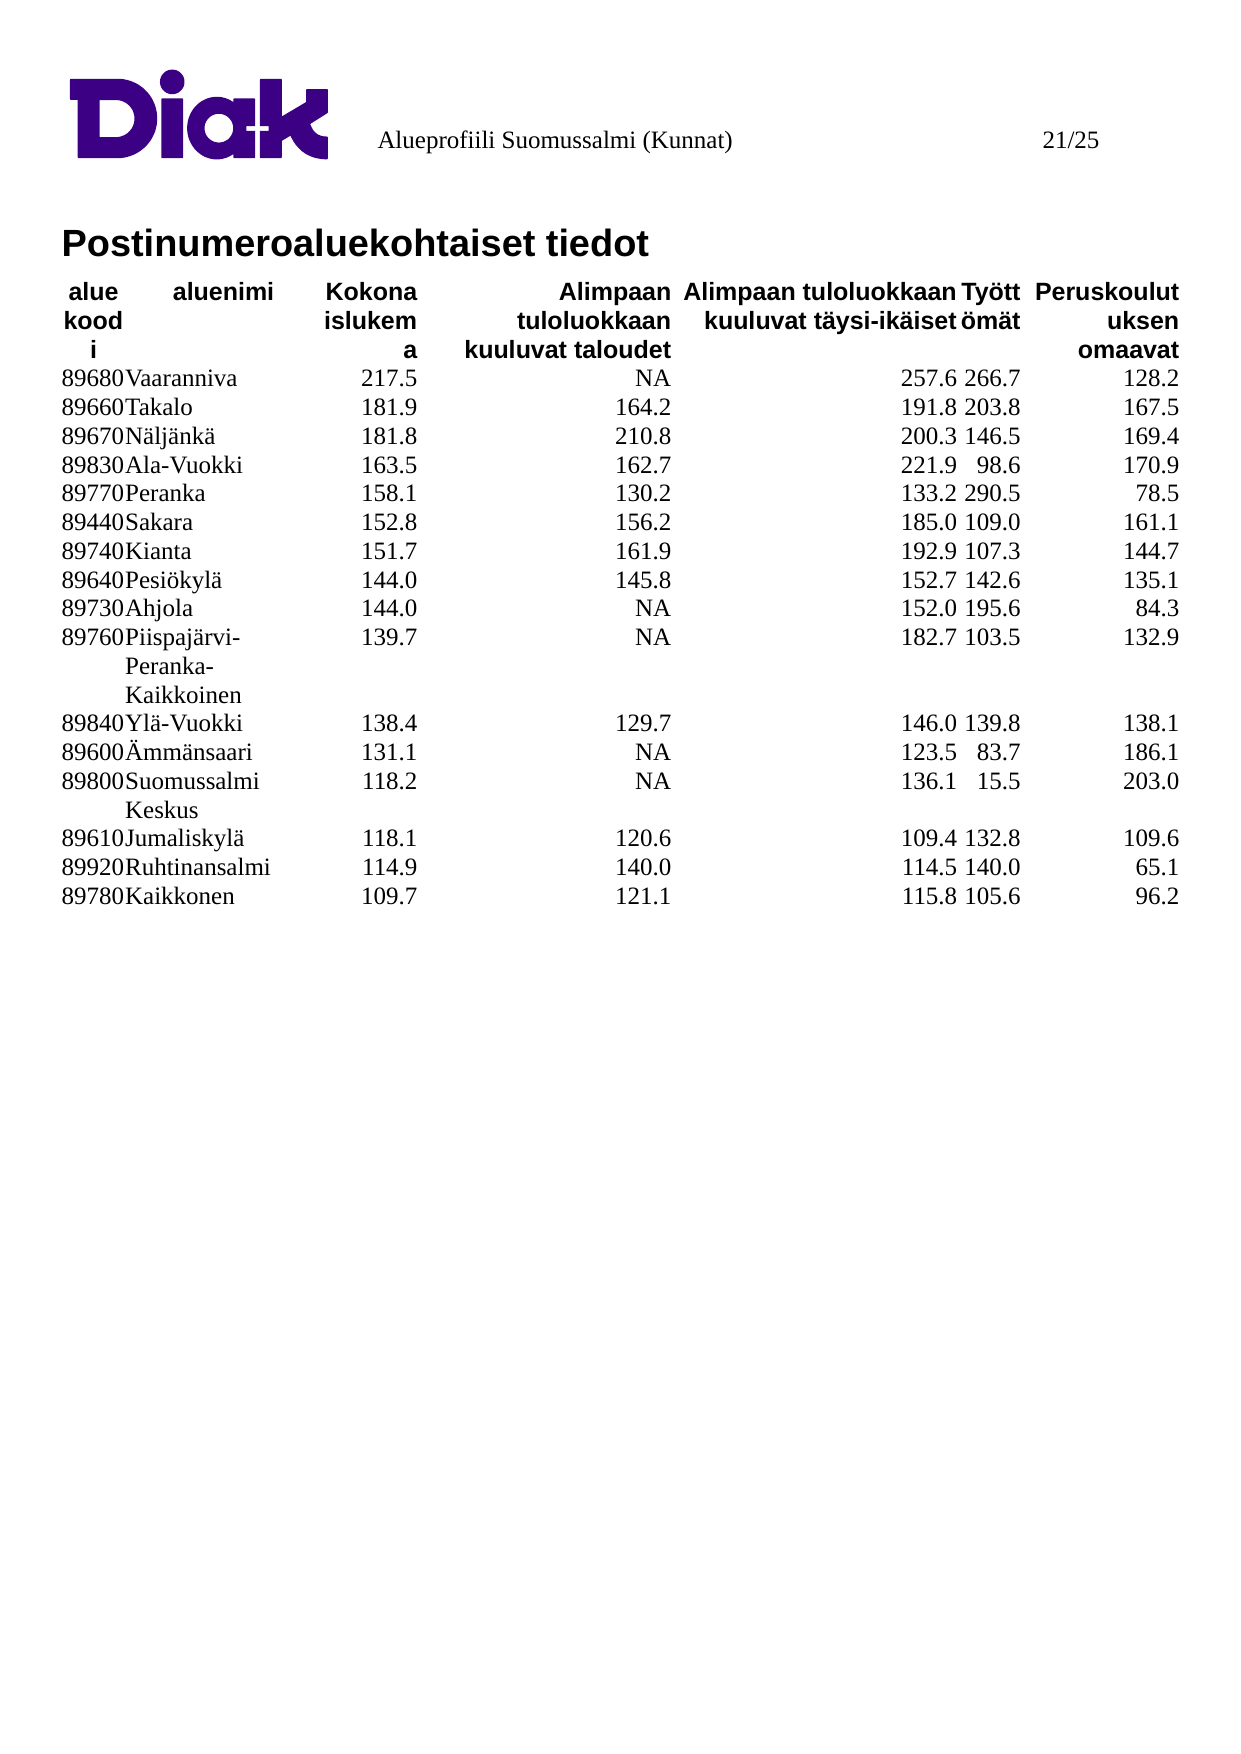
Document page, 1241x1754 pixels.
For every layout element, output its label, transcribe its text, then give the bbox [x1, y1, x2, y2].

table_cell 65.1 [1020, 852, 1179, 881]
table_cell Ruhtinansalmi [125, 852, 322, 881]
table_cell 181.9 [322, 392, 417, 421]
table_cell NA [417, 364, 671, 392]
table_cell Ämmänsaari [125, 737, 322, 766]
table_cell 114.5 [671, 852, 957, 881]
table_cell 89670 [61, 421, 125, 450]
table_header Alimpaan tuloluokkaan kuuluvat taloudet [417, 277, 671, 363]
table_cell 191.8 [671, 392, 957, 421]
table_cell 169.4 [1020, 421, 1179, 450]
table_cell Näljänkä [125, 421, 322, 450]
table_cell 135.1 [1020, 565, 1179, 593]
table_cell 162.7 [417, 450, 671, 478]
table_cell Ylä-Vuokki [125, 709, 322, 737]
table_cell 121.1 [417, 881, 671, 910]
table_cell Ahjola [125, 594, 322, 622]
table_header Peruskoulutuksen omaavat [1020, 277, 1179, 363]
table_header aluekoodi [61, 277, 125, 363]
table_cell 109.6 [1020, 824, 1179, 852]
table_cell Vaaranniva [125, 364, 322, 392]
table_cell NA [417, 766, 671, 823]
table_cell 167.5 [1020, 392, 1179, 421]
table_cell 185.0 [671, 507, 957, 536]
table_cell 290.5 [957, 479, 1020, 507]
table_cell 118.1 [322, 824, 417, 852]
table_cell NA [417, 622, 671, 708]
table_cell Peranka [125, 479, 322, 507]
table_cell 152.0 [671, 594, 957, 622]
table_cell 120.6 [417, 824, 671, 852]
table_cell 186.1 [1020, 737, 1179, 766]
table_cell 78.5 [1020, 479, 1179, 507]
table_cell 89840 [61, 709, 125, 737]
table_cell Pesiökylä [125, 565, 322, 593]
table_cell 138.4 [322, 709, 417, 737]
table_cell 139.8 [957, 709, 1020, 737]
table_cell 146.5 [957, 421, 1020, 450]
table_cell 128.2 [1020, 364, 1179, 392]
table_cell 266.7 [957, 364, 1020, 392]
table_cell 151.7 [322, 536, 417, 565]
table_cell Kaikkonen [125, 881, 322, 910]
table_cell Piispajärvi-Peranka-Kaikkoinen [125, 622, 322, 708]
table_cell 221.9 [671, 450, 957, 478]
table_cell 103.5 [957, 622, 1020, 708]
table_cell 89680 [61, 364, 125, 392]
table_cell 98.6 [957, 450, 1020, 478]
table_cell 217.5 [322, 364, 417, 392]
table_cell 83.7 [957, 737, 1020, 766]
table_cell 140.0 [957, 852, 1020, 881]
table_cell 203.8 [957, 392, 1020, 421]
table_cell 114.9 [322, 852, 417, 881]
table_cell 109.0 [957, 507, 1020, 536]
table_cell 161.1 [1020, 507, 1179, 536]
table_cell 109.7 [322, 881, 417, 910]
table_cell 132.9 [1020, 622, 1179, 708]
table_cell 131.1 [322, 737, 417, 766]
table_cell 163.5 [322, 450, 417, 478]
table_cell 144.0 [322, 594, 417, 622]
table_cell 136.1 [671, 766, 957, 823]
table_cell 152.8 [322, 507, 417, 536]
table_cell 145.8 [417, 565, 671, 593]
table_cell 182.7 [671, 622, 957, 708]
table_header Kokonaislukema [322, 277, 417, 363]
table_cell 118.2 [322, 766, 417, 823]
table_cell 152.7 [671, 565, 957, 593]
table_cell Ala-Vuokki [125, 450, 322, 478]
table_cell 146.0 [671, 709, 957, 737]
table_cell Jumaliskylä [125, 824, 322, 852]
table_cell NA [417, 594, 671, 622]
table_cell 89760 [61, 622, 125, 708]
table_cell 181.8 [322, 421, 417, 450]
table_cell Takalo [125, 392, 322, 421]
table_header aluenimi [125, 277, 322, 363]
table_cell 130.2 [417, 479, 671, 507]
table_cell 89800 [61, 766, 125, 823]
table_cell 89440 [61, 507, 125, 536]
table_cell 109.4 [671, 824, 957, 852]
table_cell 105.6 [957, 881, 1020, 910]
table_header Työttömät [957, 277, 1020, 363]
table_cell 195.6 [957, 594, 1020, 622]
table_cell 89610 [61, 824, 125, 852]
table_cell NA [417, 737, 671, 766]
table_cell 138.1 [1020, 709, 1179, 737]
table_cell 84.3 [1020, 594, 1179, 622]
table_cell 203.0 [1020, 766, 1179, 823]
table_cell 161.9 [417, 536, 671, 565]
subtitle Postinumeroaluekohtaiset tiedot [61, 221, 1179, 265]
table_cell 115.8 [671, 881, 957, 910]
table_cell 89830 [61, 450, 125, 478]
table_cell 89920 [61, 852, 125, 881]
table_cell 89660 [61, 392, 125, 421]
table_cell 200.3 [671, 421, 957, 450]
table_cell 140.0 [417, 852, 671, 881]
table_cell 257.6 [671, 364, 957, 392]
table_cell 158.1 [322, 479, 417, 507]
table_cell 170.9 [1020, 450, 1179, 478]
table_header Alimpaan tuloluokkaan kuuluvat täysi-ikäiset [671, 277, 957, 363]
table_cell 89780 [61, 881, 125, 910]
table_cell 89730 [61, 594, 125, 622]
table_cell Suomussalmi Keskus [125, 766, 322, 823]
table_cell 133.2 [671, 479, 957, 507]
table_cell 144.7 [1020, 536, 1179, 565]
table_cell 156.2 [417, 507, 671, 536]
table_cell 107.3 [957, 536, 1020, 565]
table_cell 89600 [61, 737, 125, 766]
table_cell 129.7 [417, 709, 671, 737]
table_cell 132.8 [957, 824, 1020, 852]
table_cell 89770 [61, 479, 125, 507]
table_cell 96.2 [1020, 881, 1179, 910]
table_cell 139.7 [322, 622, 417, 708]
table_cell 89740 [61, 536, 125, 565]
table_cell 15.5 [957, 766, 1020, 823]
table_cell 210.8 [417, 421, 671, 450]
table_cell 192.9 [671, 536, 957, 565]
table_cell 144.0 [322, 565, 417, 593]
table_cell 123.5 [671, 737, 957, 766]
table_cell 142.6 [957, 565, 1020, 593]
table_cell Sakara [125, 507, 322, 536]
table_cell 164.2 [417, 392, 671, 421]
table_cell 89640 [61, 565, 125, 593]
table_cell Kianta [125, 536, 322, 565]
